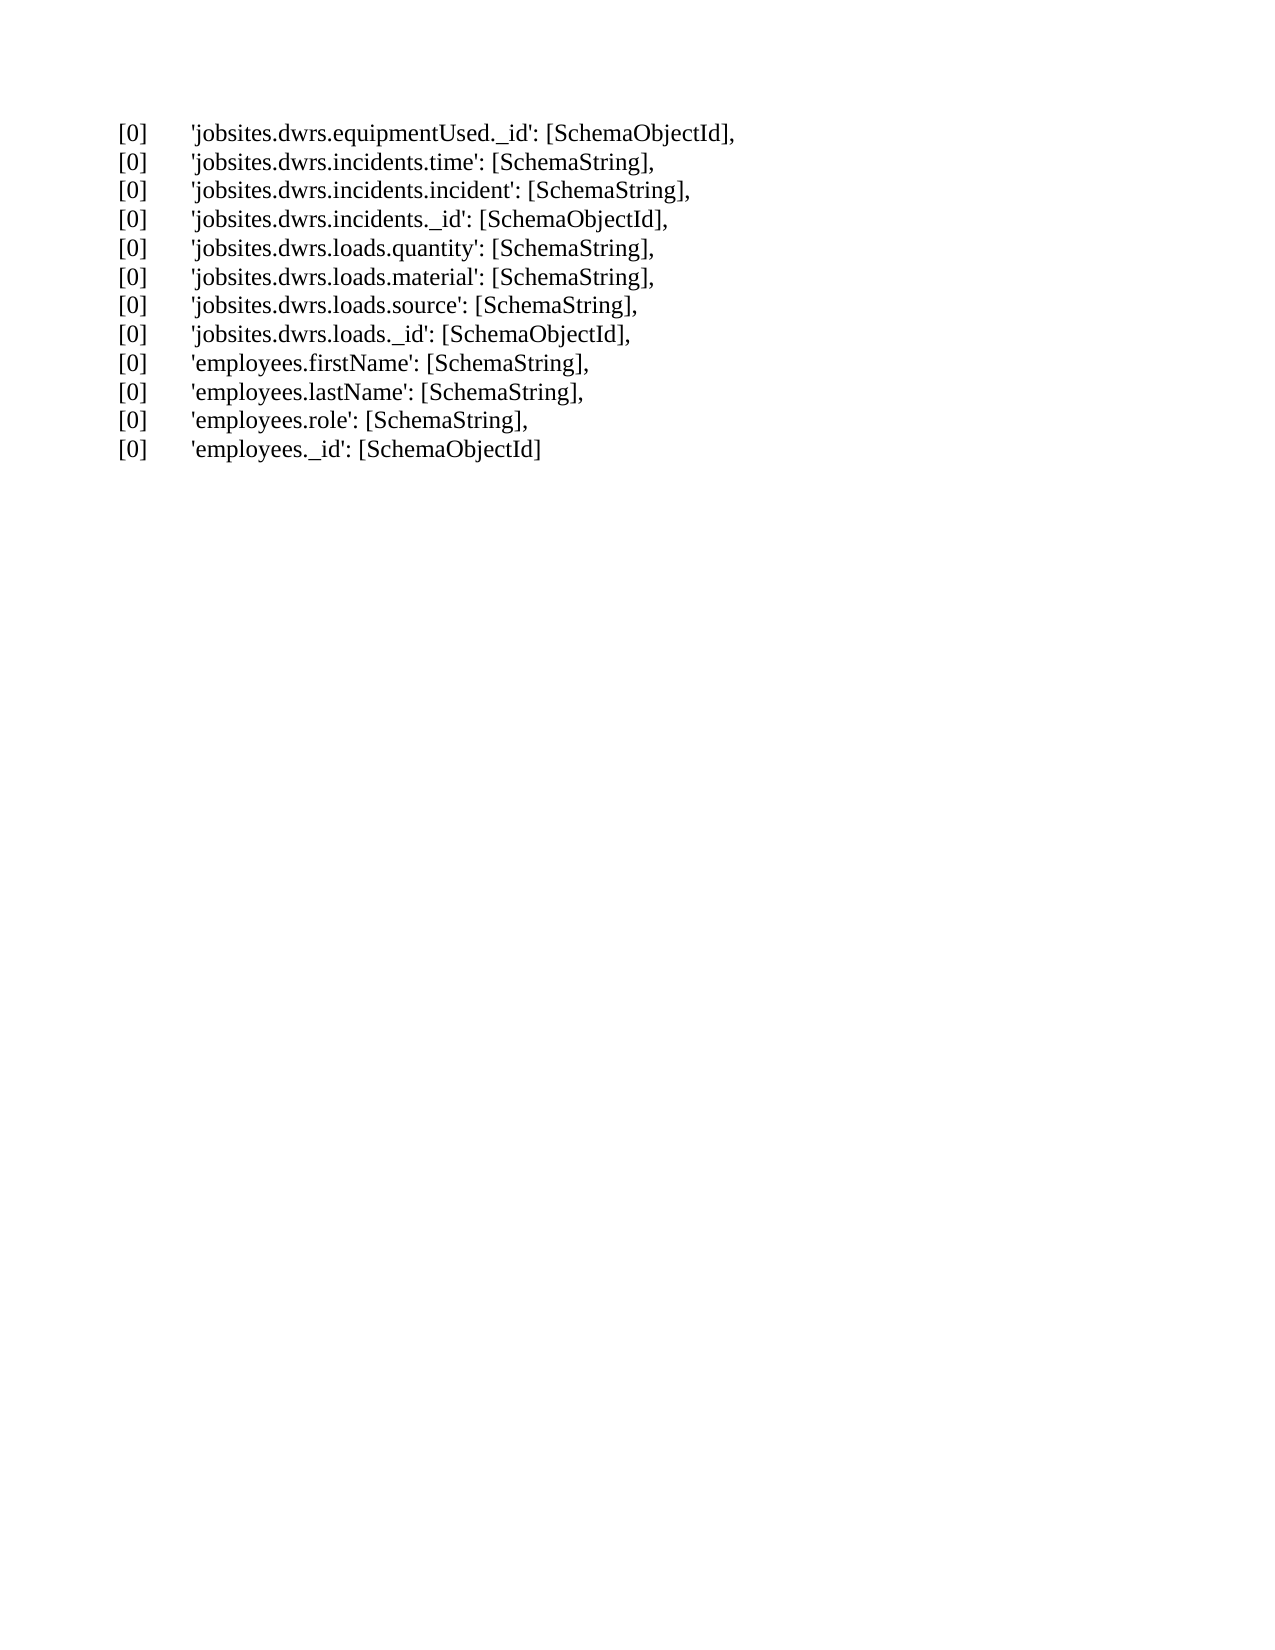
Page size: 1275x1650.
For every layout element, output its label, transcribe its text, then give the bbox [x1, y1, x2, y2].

text [0] 'jobsites.dwrs.loads.material': [SchemaString], [118, 262, 1157, 291]
text [0] 'jobsites.dwrs.loads.quantity': [SchemaString], [118, 233, 1157, 262]
text [0] 'jobsites.dwrs.incidents._id': [SchemaObjectId], [118, 204, 1157, 233]
text [0] 'jobsites.dwrs.incidents.incident': [SchemaString], [118, 176, 1157, 204]
text [0] 'jobsites.dwrs.loads._id': [SchemaObjectId], [118, 319, 1157, 348]
text [0] 'employees.firstName': [SchemaString], [118, 348, 1157, 377]
text [0] 'employees.lastName': [SchemaString], [118, 377, 1157, 406]
text [0] 'employees._id': [SchemaObjectId] [118, 434, 1157, 463]
text [0] 'jobsites.dwrs.equipmentUsed._id': [SchemaObjectId], [118, 118, 1157, 147]
text [0] 'jobsites.dwrs.loads.source': [SchemaString], [118, 291, 1157, 319]
text [0] 'jobsites.dwrs.incidents.time': [SchemaString], [118, 147, 1157, 176]
text [0] 'employees.role': [SchemaString], [118, 406, 1157, 434]
